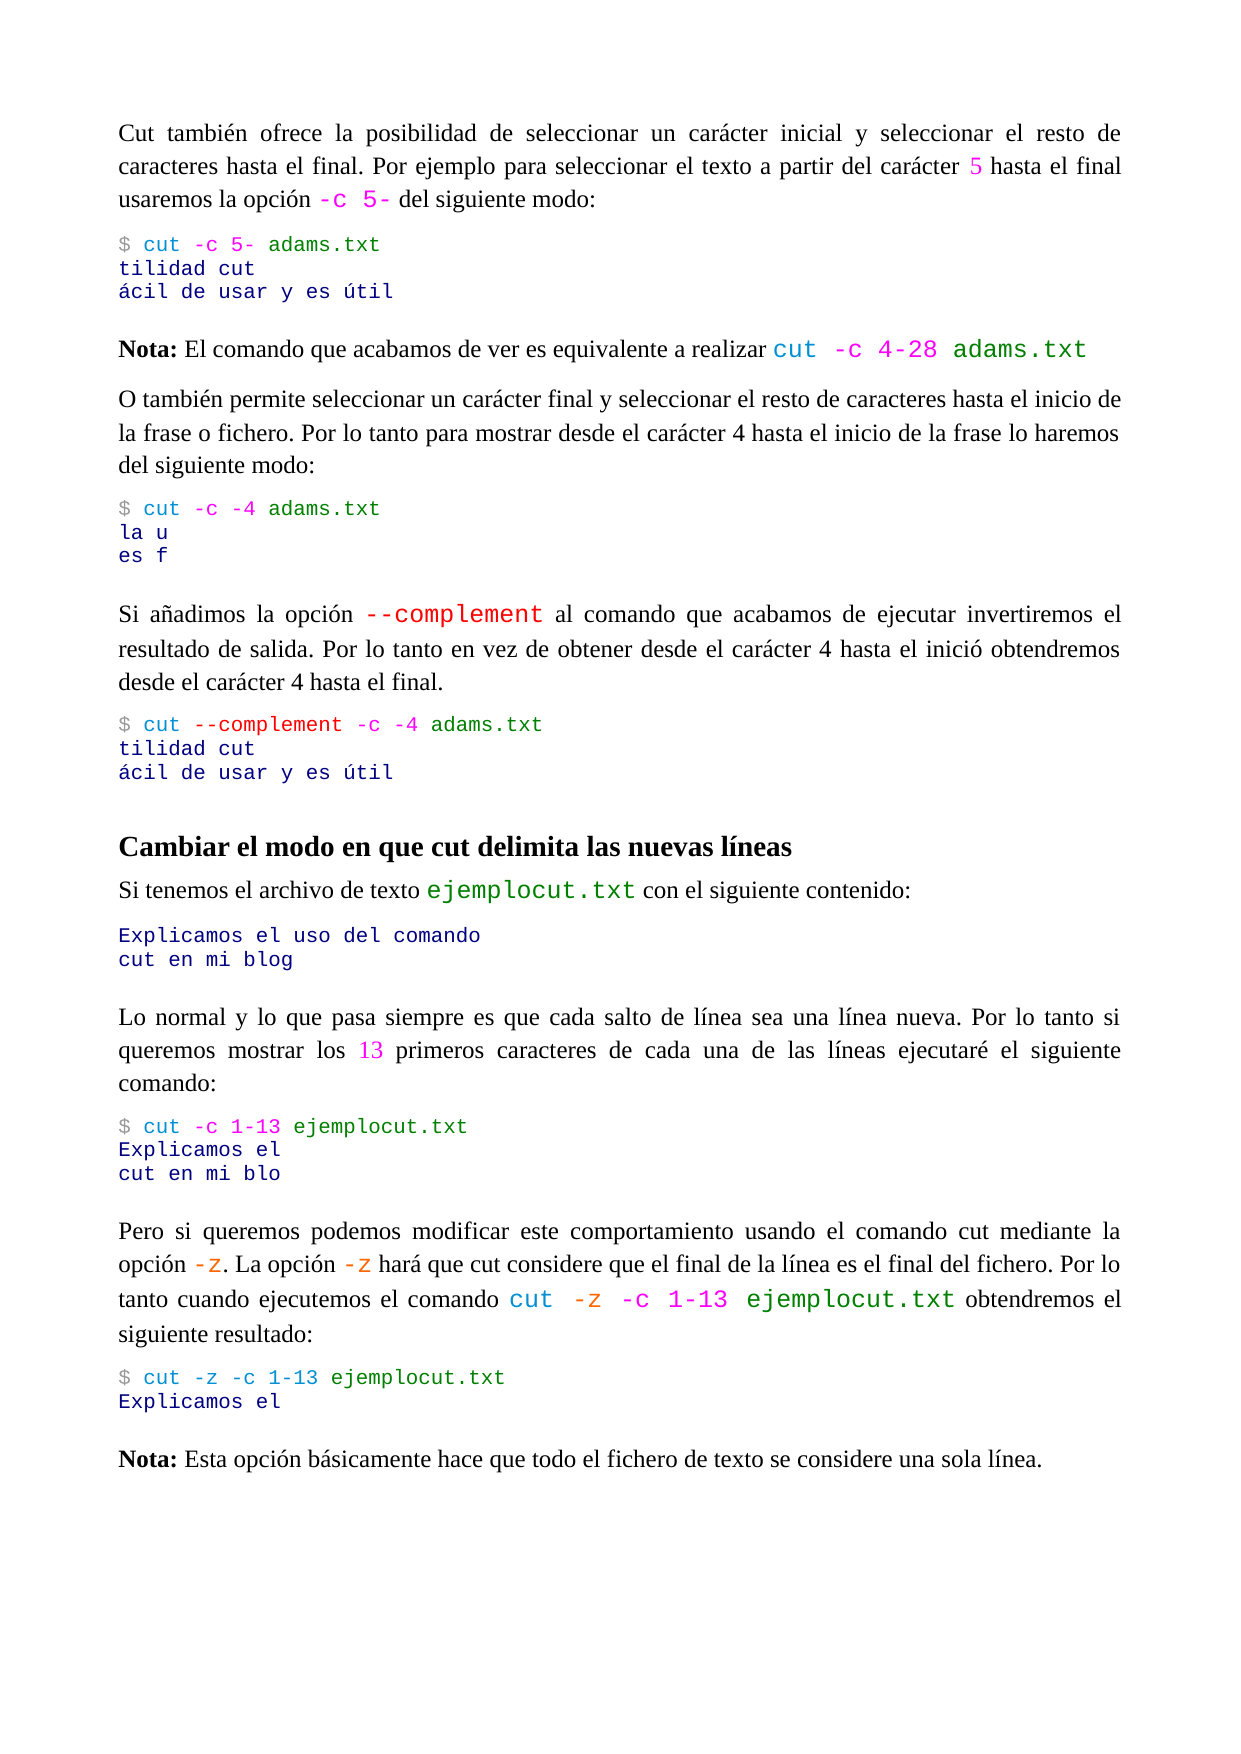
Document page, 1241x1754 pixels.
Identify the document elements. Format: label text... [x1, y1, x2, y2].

text cut en mi blog [118, 949, 1122, 973]
text cut en mi blo [118, 1163, 1122, 1187]
text Explicamos el [118, 1391, 1122, 1414]
text la u [118, 522, 1122, 546]
text Si tenemos el archivo de texto ejemplocut.txt con el siguiente contenido: [118, 875, 1122, 906]
text Lo normal y lo que pasa siempre es que cada salto de línea sea una línea nueva. Por lo tanto si queremos mostrar los 13 primeros caracteres de cada una de las líneas ejecutaré el siguiente comando: [118, 1002, 1122, 1097]
text $ cut -c 1-13 ejemplocut.txt [118, 1116, 1122, 1139]
text ácil de usar y es útil [118, 281, 1122, 305]
text ácil de usar y es útil [118, 762, 1122, 785]
text tilidad cut [118, 258, 1122, 281]
text Nota: El comando que acabamos de ver es equivalente a realizar cut -c 4-28 adams.txt [118, 334, 1122, 365]
text Explicamos el [118, 1139, 1122, 1163]
text O también permite seleccionar un carácter final y seleccionar el resto de caracteres hasta el inicio de la frase o fichero. Por lo tanto para mostrar desde el carácter 4 hasta el inicio de la frase lo haremos del siguiente modo: [118, 384, 1122, 479]
text Explicamos el uso del comando [118, 925, 1122, 949]
text $ cut --complement -c -4 adams.txt [118, 714, 1122, 738]
text Pero si queremos podemos modificar este comportamiento usando el comando cut mediante la opción -z. La opción -z hará que cut considere que el final de la línea es el final del fichero. Por lo tanto cuando ejecutemos el comando cut -z -c 1-13 ejemplocut.txt obtendremos el siguiente resultado: [118, 1216, 1122, 1348]
text es f [118, 546, 1122, 569]
text Si añadimos la opción --complement al comando que acabamos de ejecutar invertiremos el resultado de salida. Por lo tanto en vez de obtener desde el carácter 4 hasta el inició obtendremos desde el carácter 4 hasta el final. [118, 599, 1122, 696]
text Nota: Esta opción básicamente hace que todo el fichero de texto se considere una sola línea. [118, 1444, 1122, 1473]
text tilidad cut [118, 738, 1122, 762]
subtitle Cambiar el modo en que cut delimita las nuevas líneas [118, 829, 1122, 863]
text $ cut -c 5- adams.txt [118, 234, 1122, 258]
text $ cut -z -c 1-13 ejemplocut.txt [118, 1367, 1122, 1391]
text $ cut -c -4 adams.txt [118, 498, 1122, 522]
text Cut también ofrece la posibilidad de seleccionar un carácter inicial y seleccionar el resto de caracteres hasta el final. Por ejemplo para seleccionar el texto a partir del carácter 5 hasta el final usaremos la opción -c 5- del siguiente modo: [118, 118, 1122, 215]
